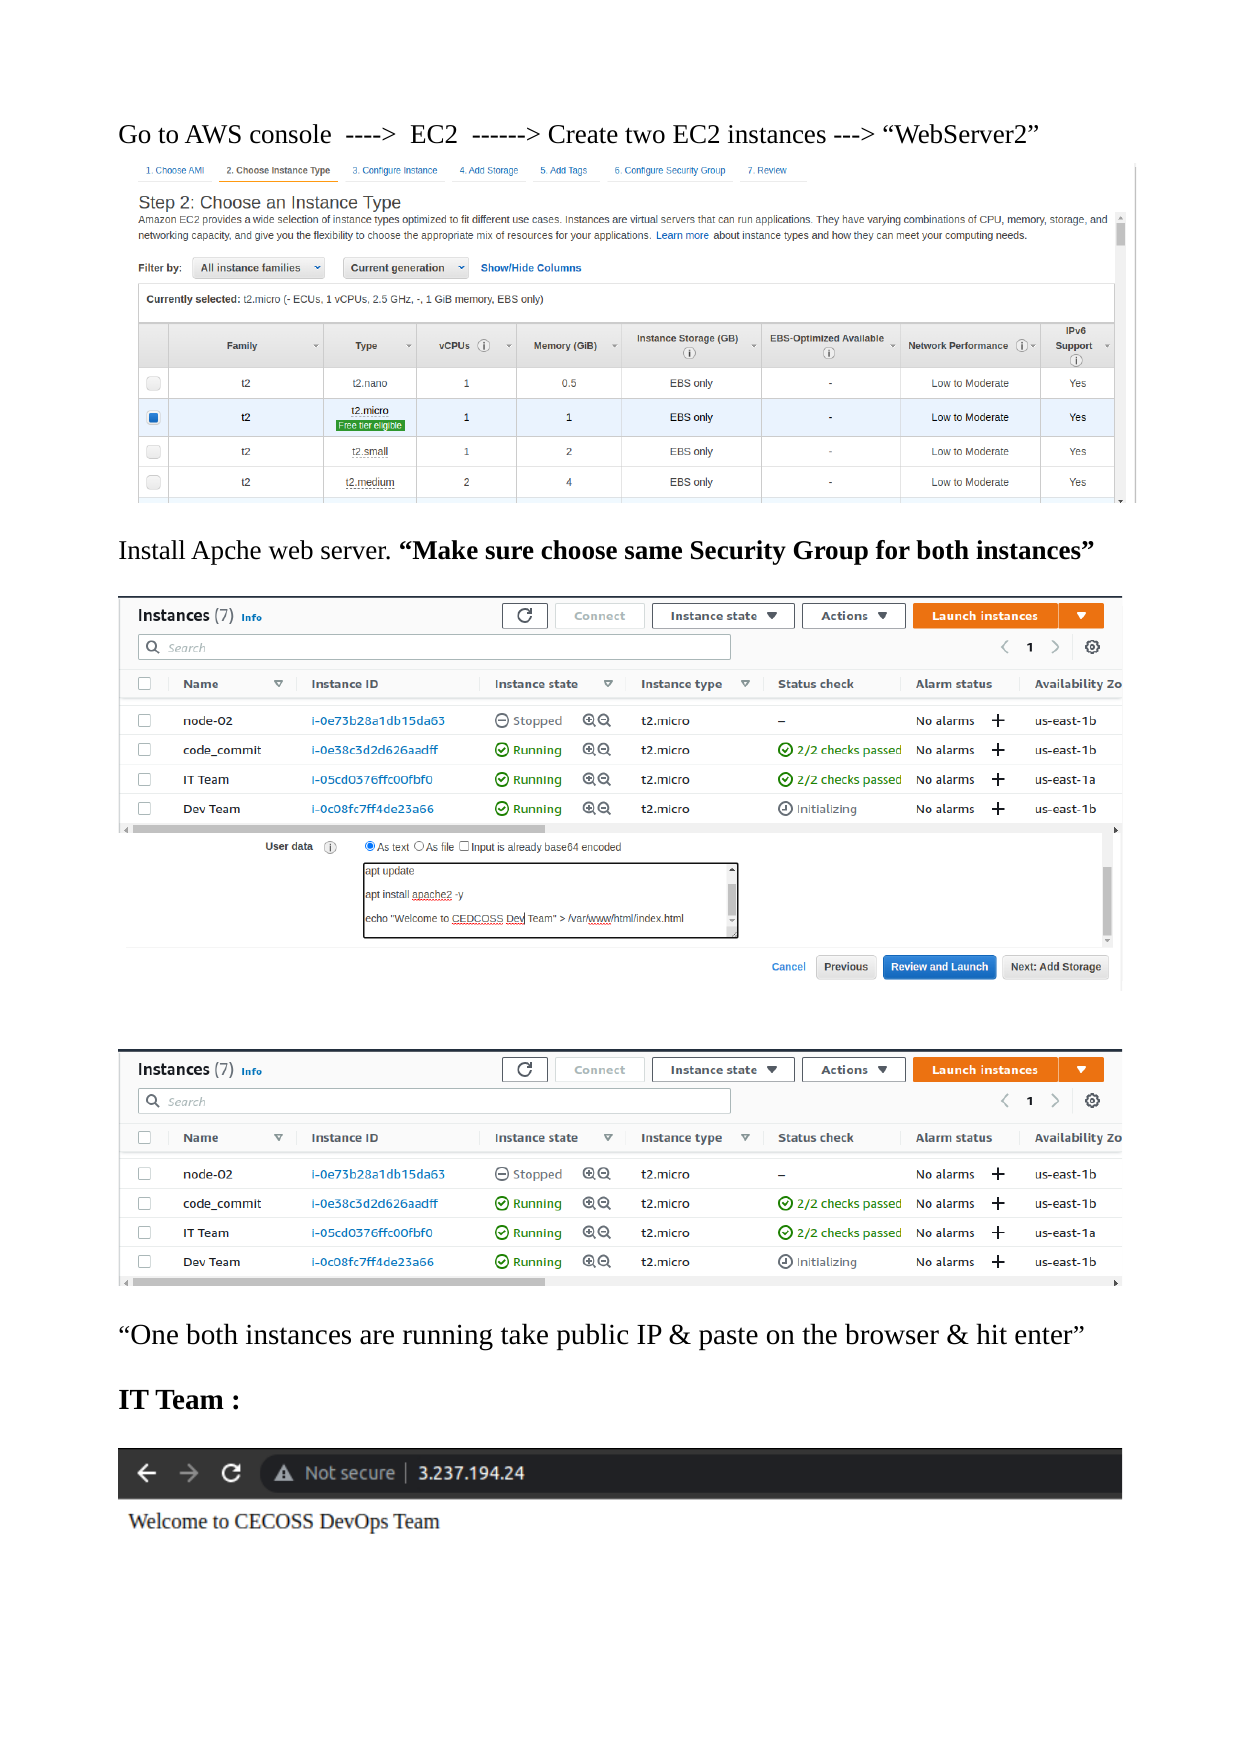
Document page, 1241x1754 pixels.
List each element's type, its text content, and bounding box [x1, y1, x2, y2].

text Install Apche web server. “Make sure choose same Security Group for both instances” [118, 534, 1122, 565]
picture [132, 163, 1137, 503]
text “One both instances are running take public IP & paste on the browser & hit enter” [118, 1317, 1122, 1351]
text IT Team : [118, 1382, 1122, 1415]
picture [118, 1448, 1123, 1563]
picture [118, 1049, 1123, 1286]
text Go to AWS console ----> EC2 ------> Create two EC2 instances ---> “WebServer2” [118, 118, 1122, 149]
picture [118, 596, 1123, 991]
